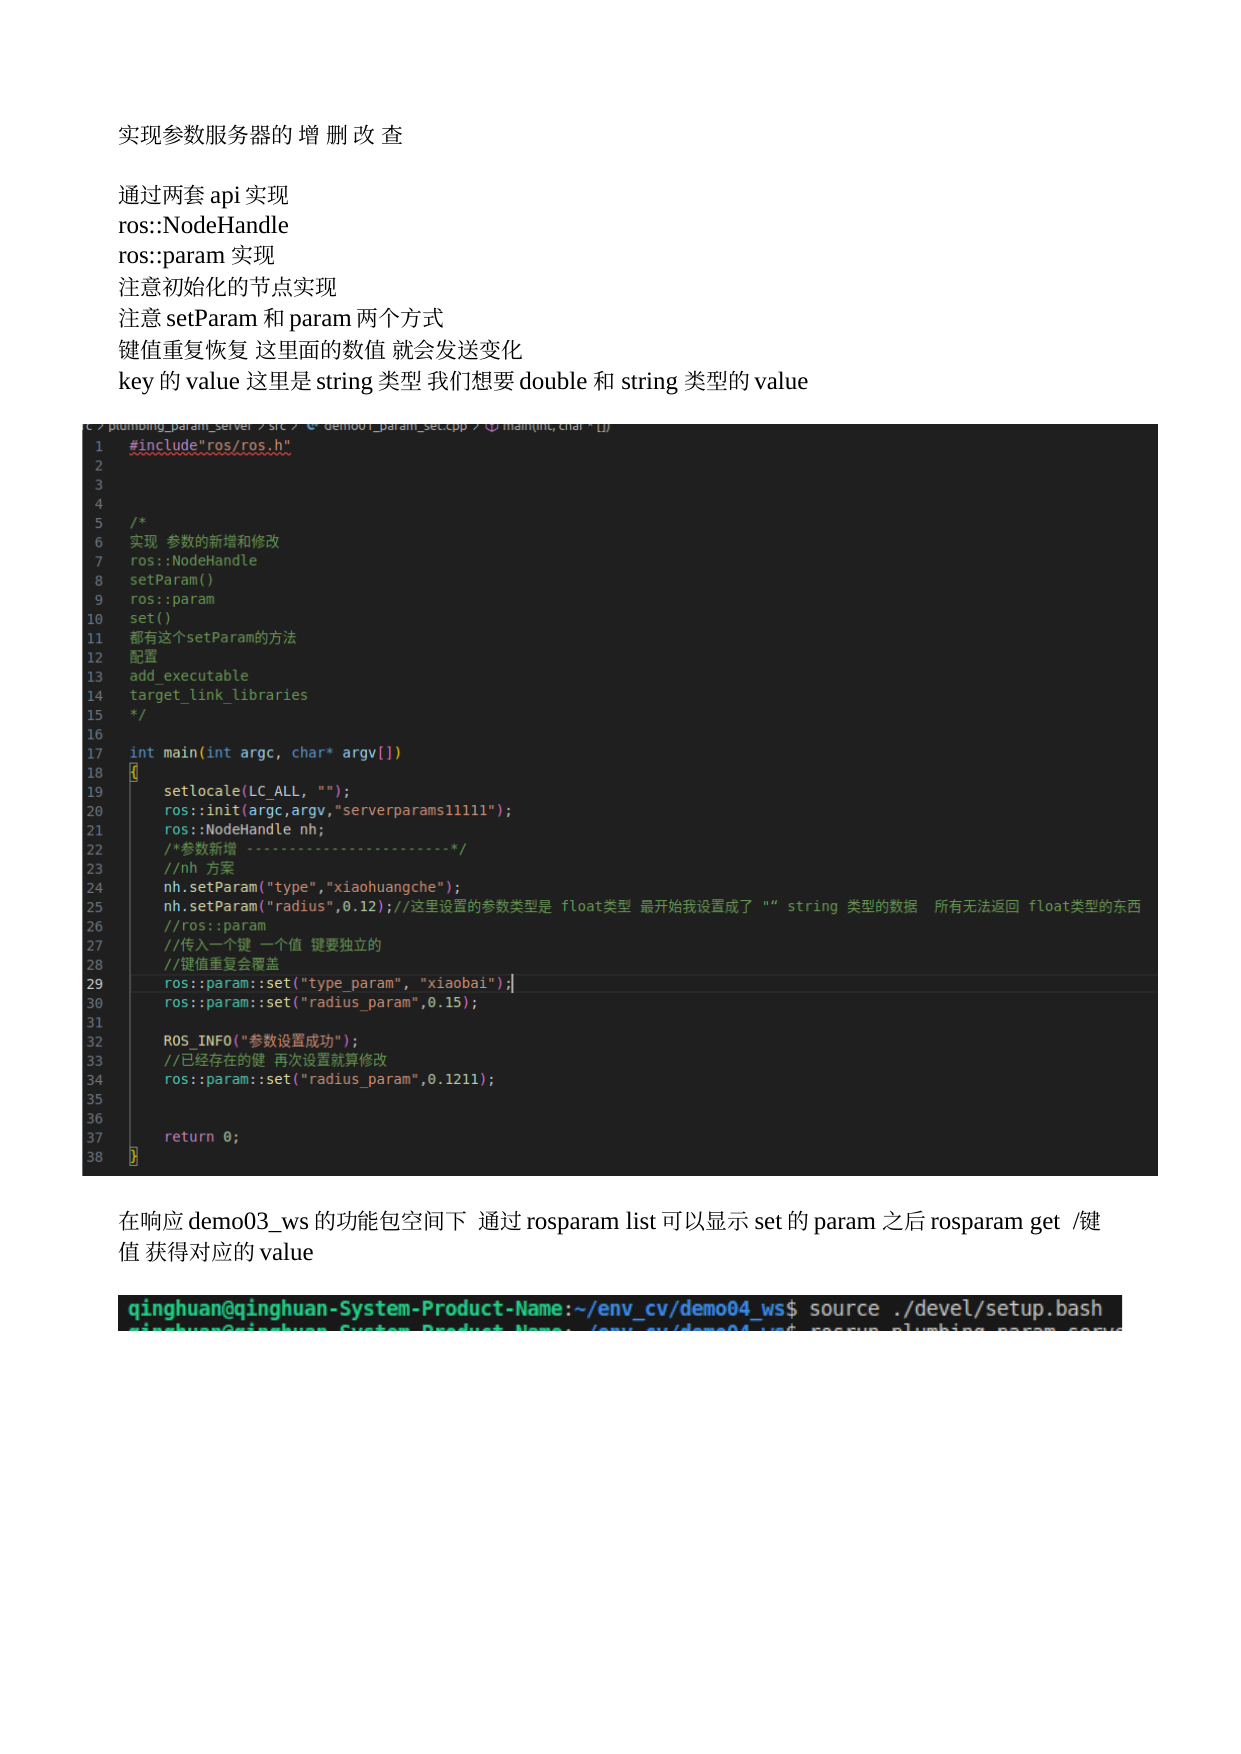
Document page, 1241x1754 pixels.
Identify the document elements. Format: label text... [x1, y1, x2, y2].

text key的value 这里是string类型 我们想要double 和 string 类型的value [118, 364, 1122, 396]
text 通过两套api实现 [118, 178, 1122, 210]
text 键值重复恢复 这里面的数值 就会发送变化 [118, 333, 1122, 364]
picture [82, 424, 1158, 1176]
text 实现参数服务器的 增 删 改 查 [118, 118, 1122, 149]
text ros::param 实现 [118, 238, 1122, 270]
picture [118, 1295, 1123, 1331]
text ros::NodeHandle [118, 210, 1122, 238]
text 注意初始化的节点实现 [118, 270, 1122, 301]
text 在响应demo03_ws的功能包空间下 通过rosparam list可以显示 set的param 之后rosparam get /键值 获得对应的value [118, 1204, 1122, 1267]
text 注意setParam和param两个方式 [118, 301, 1122, 333]
